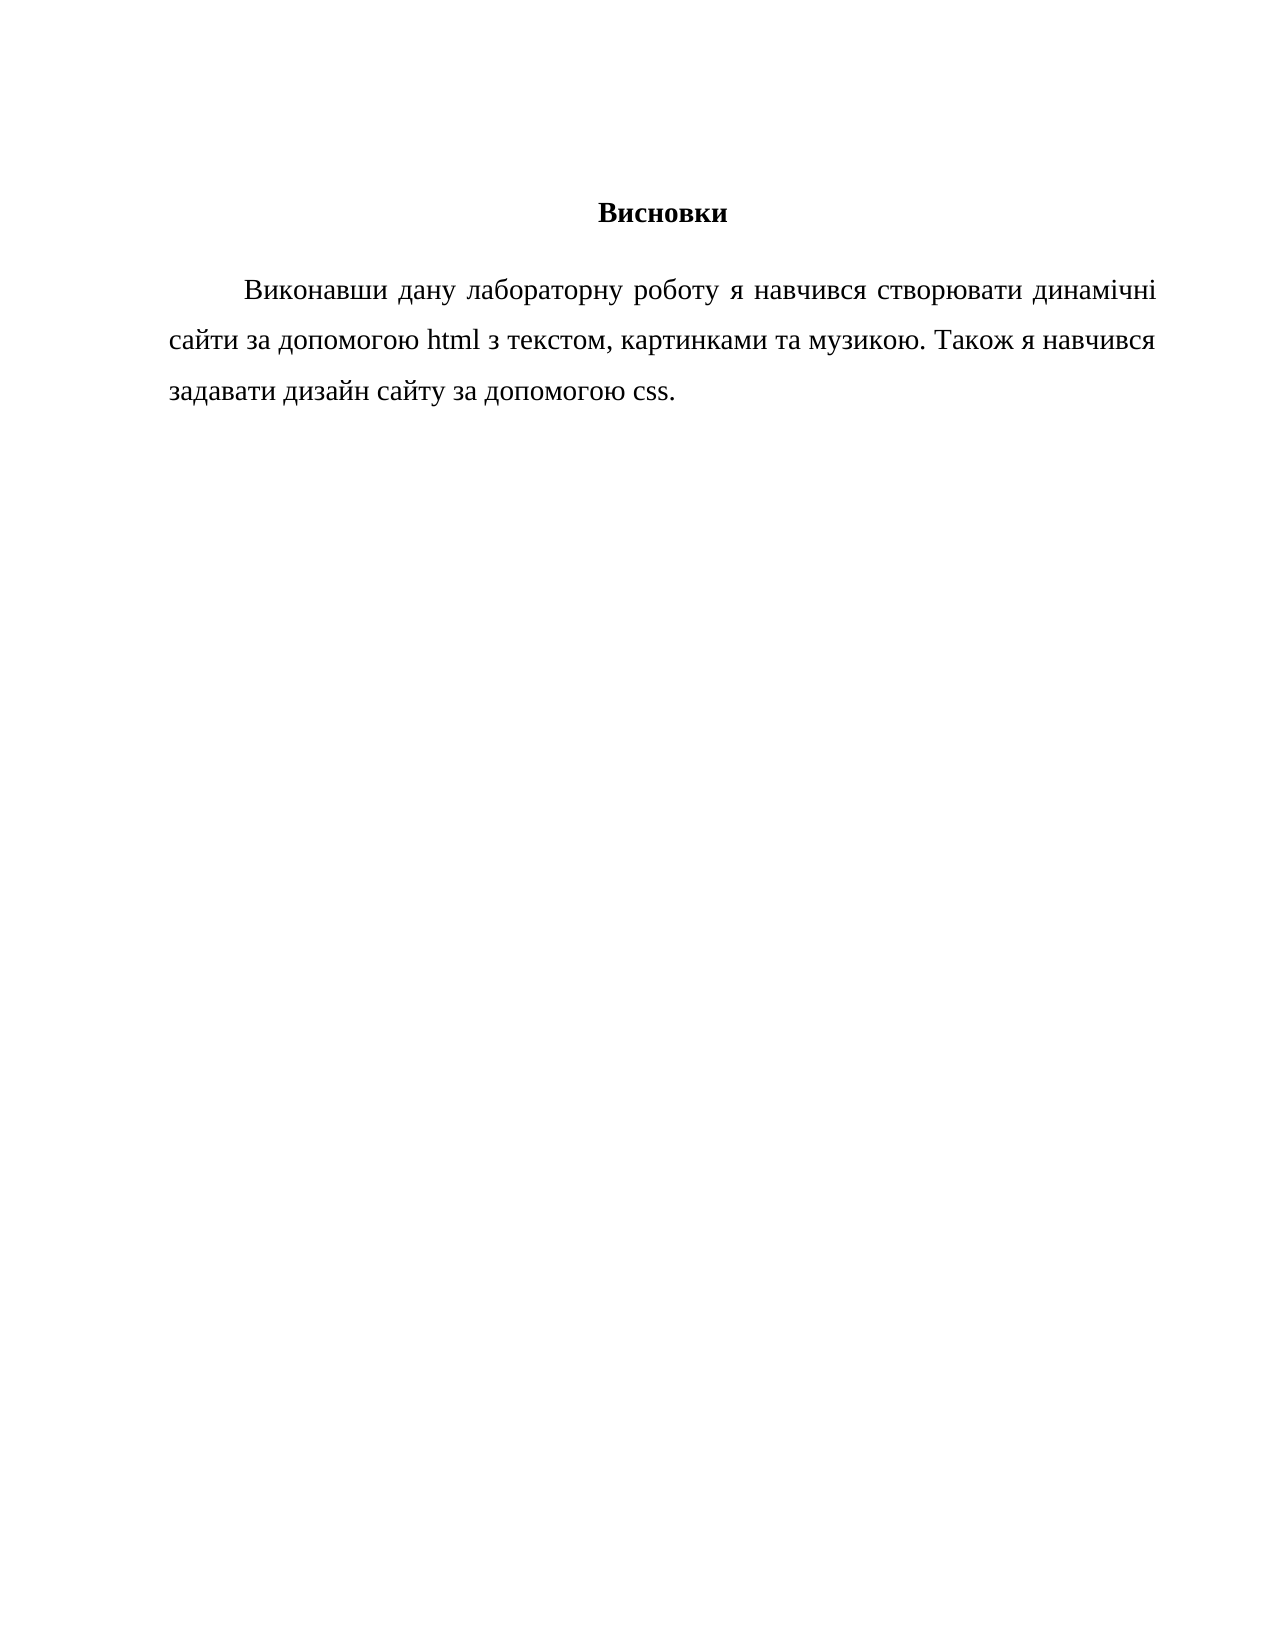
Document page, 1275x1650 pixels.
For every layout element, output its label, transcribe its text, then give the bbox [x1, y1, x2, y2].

text Виконавши дану лабораторну роботу я навчився створювати динамічні сайти за допомогою html з текстом, картинками та музикою. Також я навчився задавати дизайн сайту за допомогою css. [169, 272, 1157, 406]
text Висновки [169, 195, 1157, 229]
